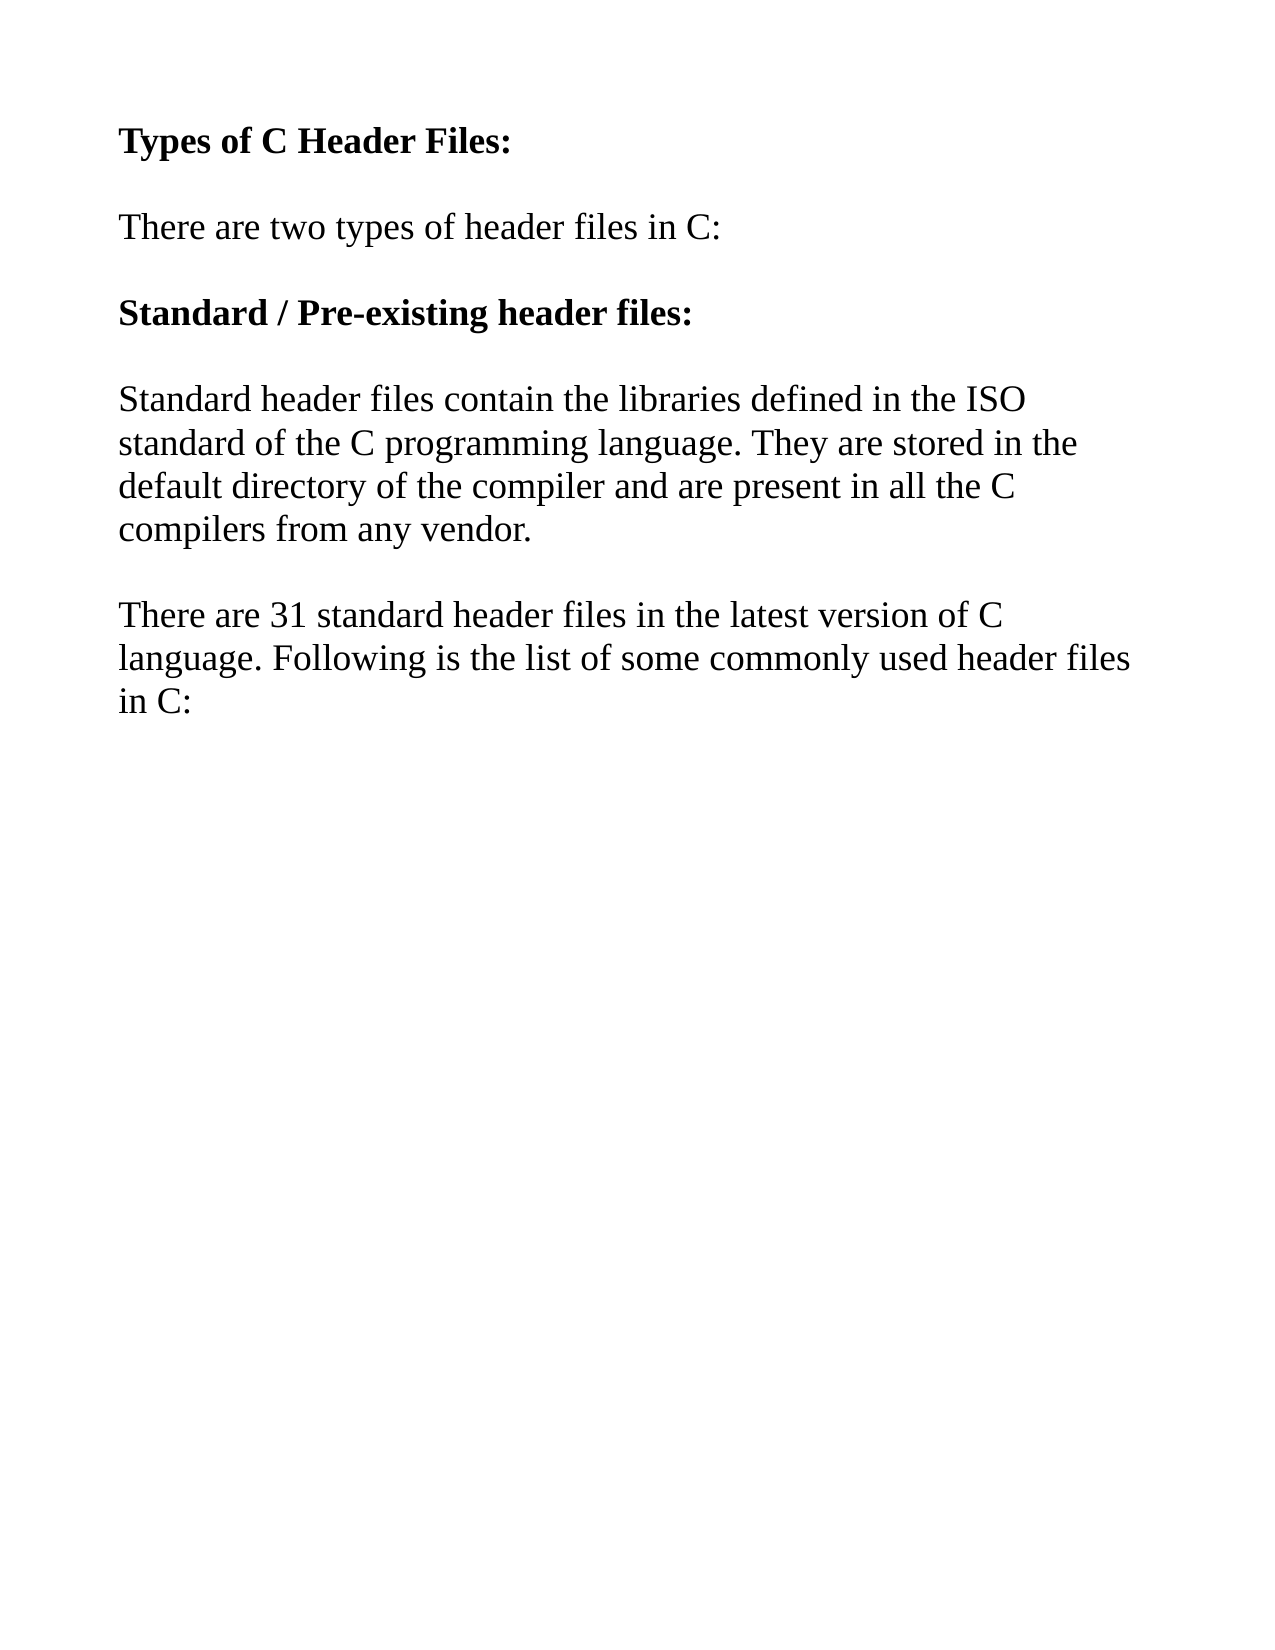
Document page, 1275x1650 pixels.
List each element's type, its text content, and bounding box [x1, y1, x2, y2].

text Standard header files contain the libraries defined in the ISO standard of the C programming language. They are stored in the default directory of the compiler and are present in all the C compilers from any vendor. [118, 377, 1157, 549]
text There are 31 standard header files in the latest version of C language. Following is the list of some commonly used header files in C: [118, 592, 1157, 722]
text There are two types of header files in C: [118, 204, 1157, 247]
text Standard / Pre-existing header files: [118, 291, 1157, 334]
text Types of C Header Files: [118, 118, 1157, 161]
